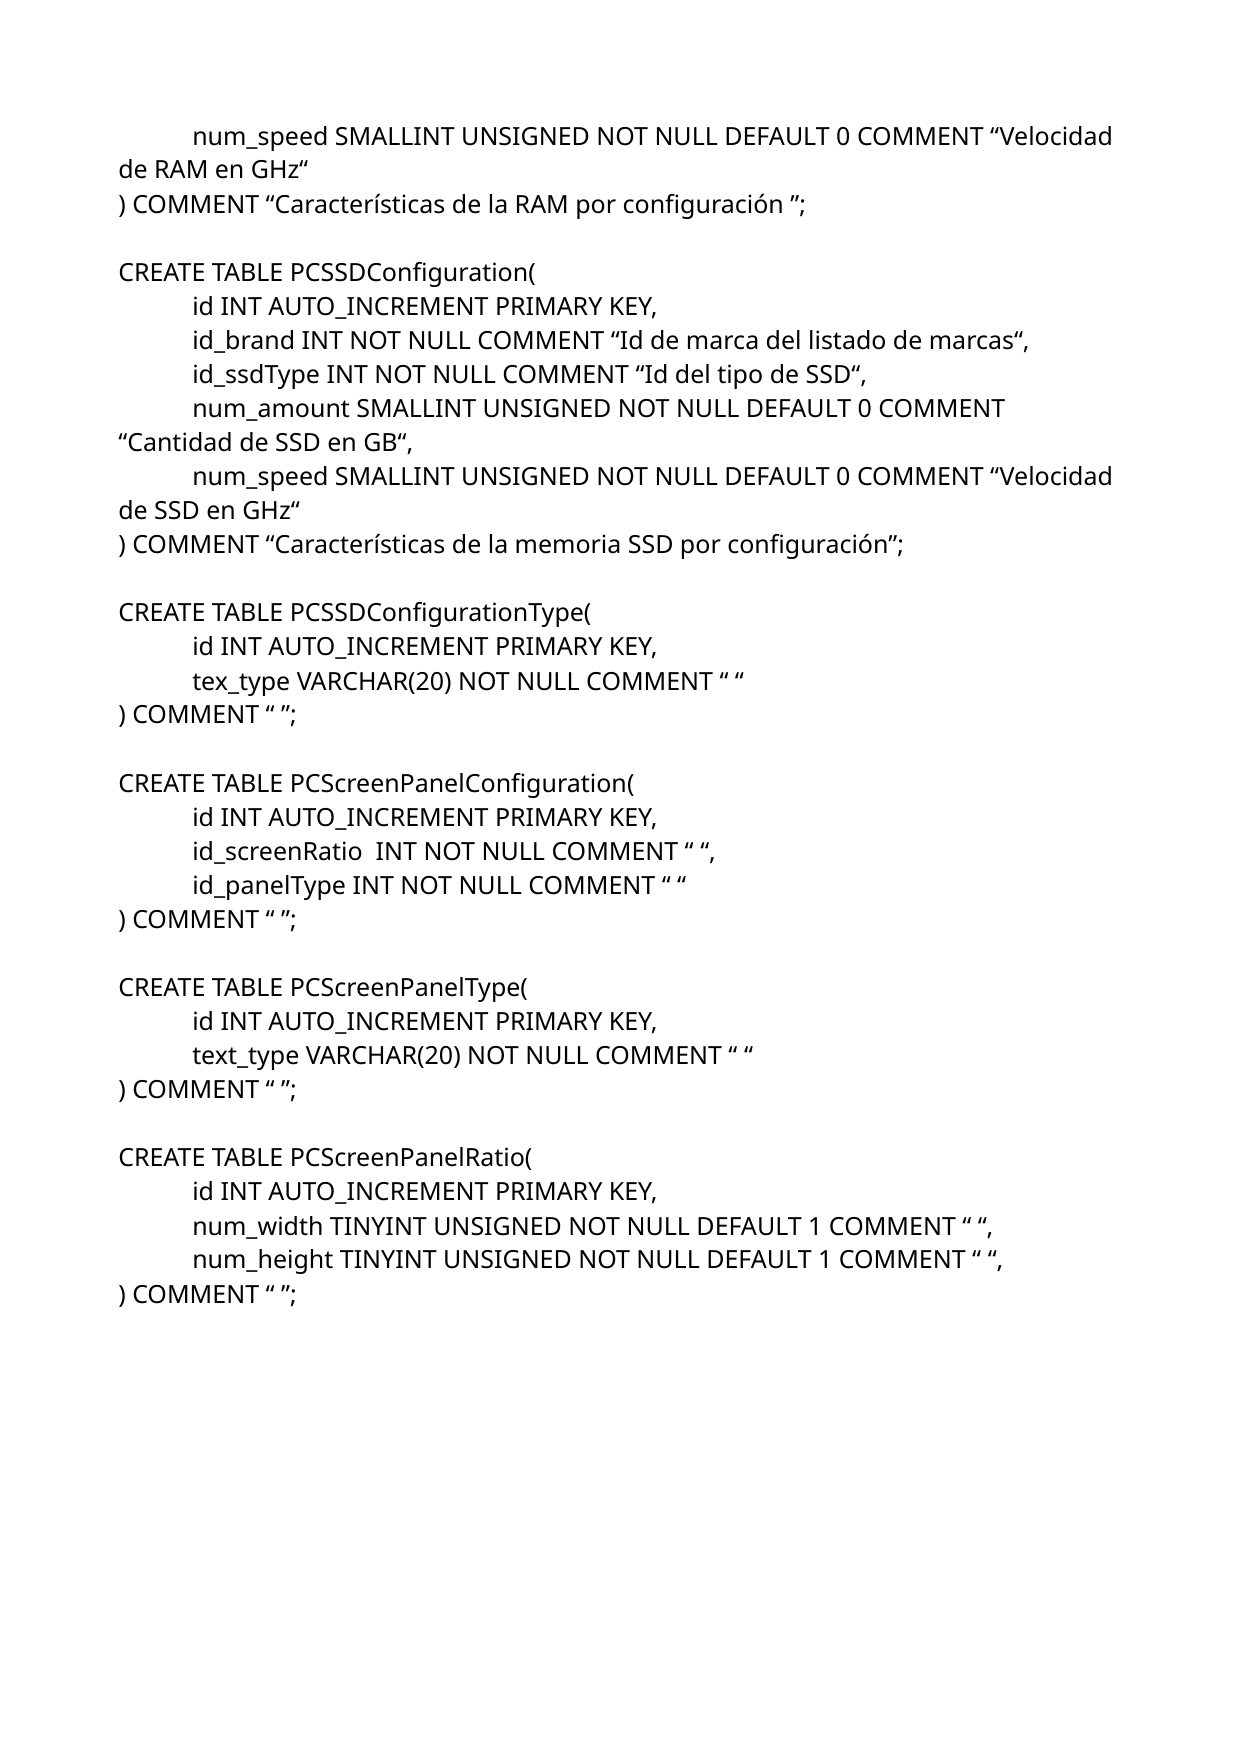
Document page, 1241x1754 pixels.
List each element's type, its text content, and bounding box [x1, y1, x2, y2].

text ) COMMENT “Características de la memoria SSD por configuración”; [118, 527, 1122, 561]
text id_panelType INT NOT NULL COMMENT “ “ [118, 867, 1122, 902]
text num_speed SMALLINT UNSIGNED NOT NULL DEFAULT 0 COMMENT “Velocidad de RAM en GHz“ [118, 118, 1122, 186]
text ) COMMENT “ ”; [118, 902, 1122, 936]
text id INT AUTO_INCREMENT PRIMARY KEY, [118, 799, 1122, 833]
text num_speed SMALLINT UNSIGNED NOT NULL DEFAULT 0 COMMENT “Velocidad de SSD en GHz“ [118, 459, 1122, 527]
text CREATE TABLE PCScreenPanelType( [118, 970, 1122, 1004]
text id INT AUTO_INCREMENT PRIMARY KEY, [118, 629, 1122, 663]
text id_brand INT NOT NULL COMMENT “Id de marca del listado de marcas“, [118, 322, 1122, 357]
text ) COMMENT “ ”; [118, 697, 1122, 731]
text tex_type VARCHAR(20) NOT NULL COMMENT “ “ [118, 663, 1122, 697]
text ) COMMENT “ ”; [118, 1072, 1122, 1106]
text id INT AUTO_INCREMENT PRIMARY KEY, [118, 1174, 1122, 1208]
text id_ssdType INT NOT NULL COMMENT “Id del tipo de SSD“, [118, 357, 1122, 391]
text id INT AUTO_INCREMENT PRIMARY KEY, [118, 288, 1122, 322]
text ) COMMENT “Características de la RAM por configuración ”; [118, 186, 1122, 220]
text ) COMMENT “ ”; [118, 1276, 1122, 1310]
text CREATE TABLE PCScreenPanelRatio( [118, 1140, 1122, 1174]
text CREATE TABLE PCSSDConfiguration( [118, 254, 1122, 288]
text num_width TINYINT UNSIGNED NOT NULL DEFAULT 1 COMMENT “ “, num_height TINYINT UNSIGNED NOT NULL DEFAULT 1 COMMENT “ “, [118, 1208, 1122, 1276]
text CREATE TABLE PCScreenPanelConfiguration( [118, 765, 1122, 799]
text text_type VARCHAR(20) NOT NULL COMMENT “ “ [118, 1038, 1122, 1072]
text num_amount SMALLINT UNSIGNED NOT NULL DEFAULT 0 COMMENT “Cantidad de SSD en GB“, [118, 391, 1122, 459]
text id_screenRatio INT NOT NULL COMMENT “ “, [118, 833, 1122, 867]
text CREATE TABLE PCSSDConfigurationType( [118, 595, 1122, 629]
text id INT AUTO_INCREMENT PRIMARY KEY, [118, 1004, 1122, 1038]
